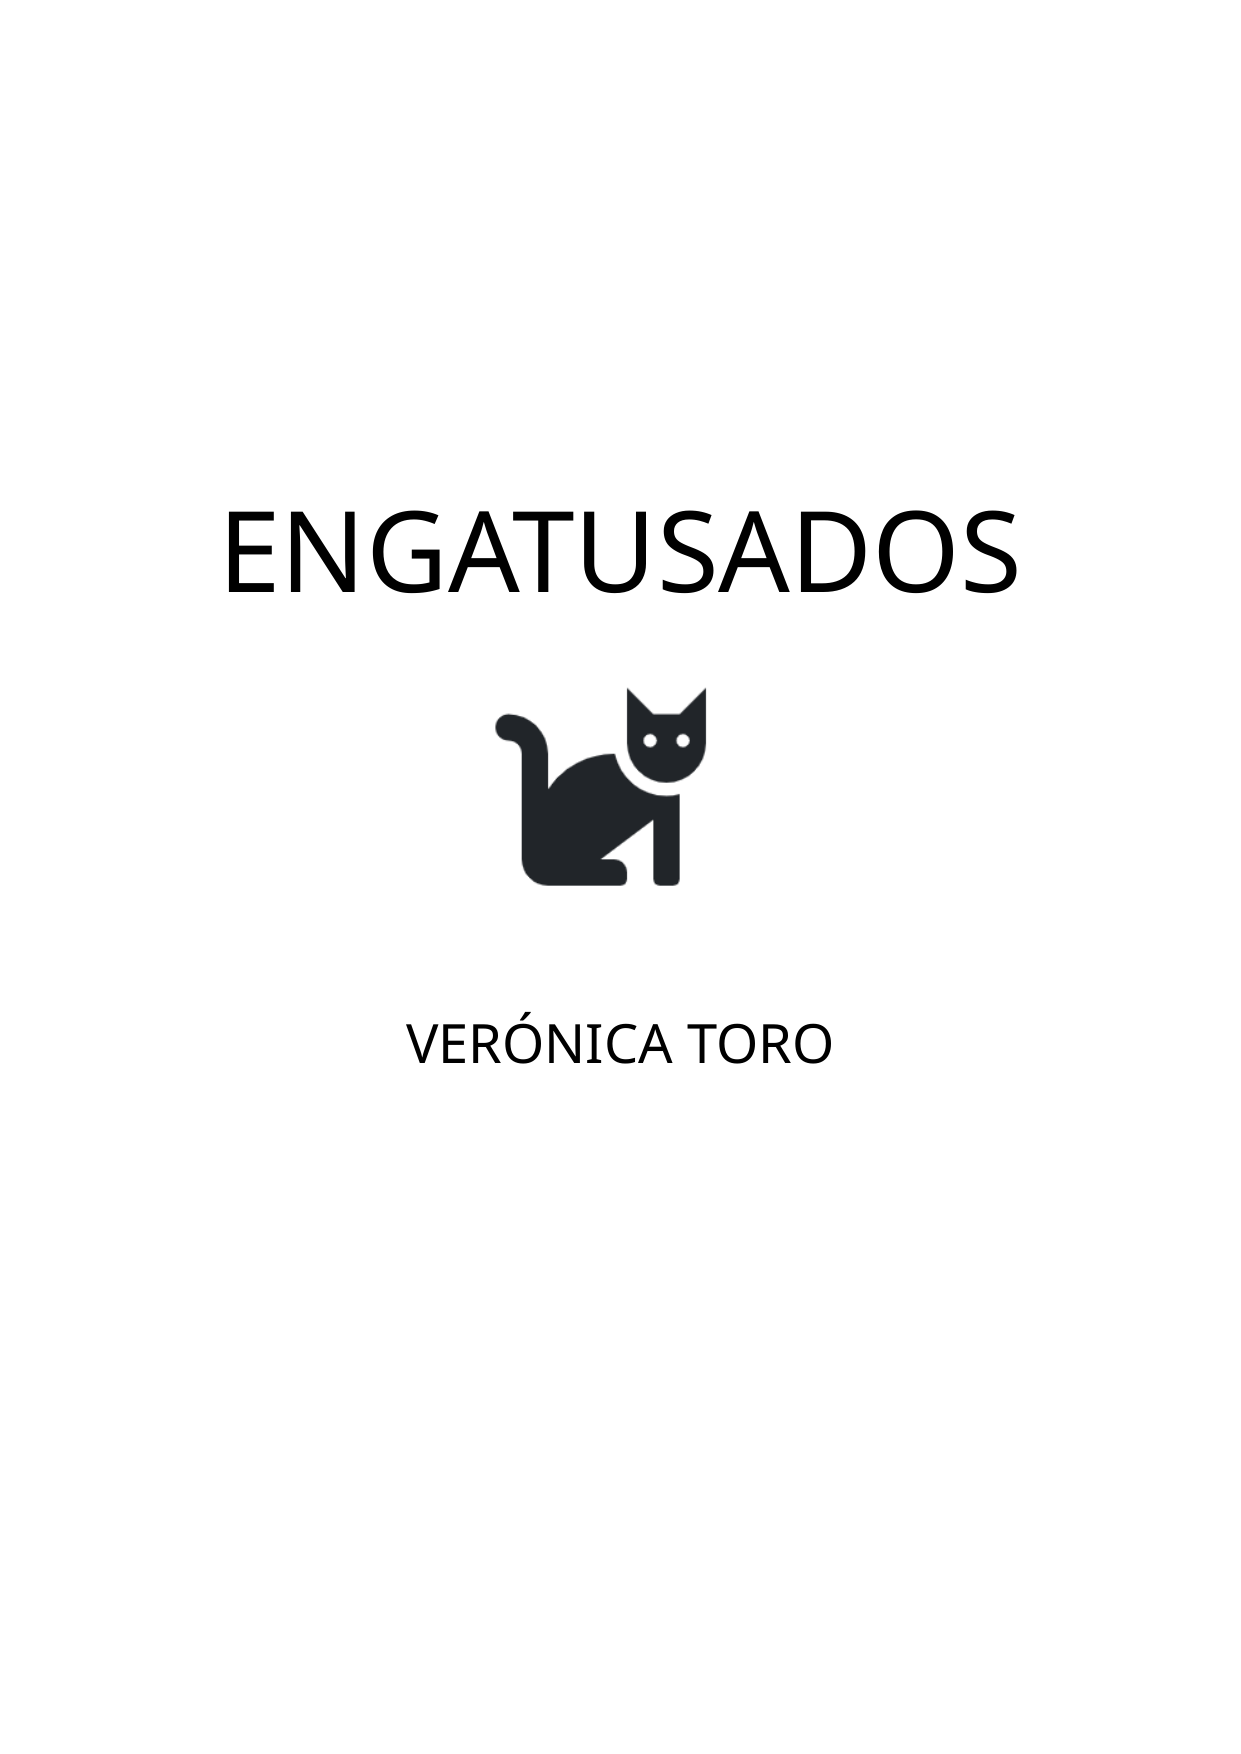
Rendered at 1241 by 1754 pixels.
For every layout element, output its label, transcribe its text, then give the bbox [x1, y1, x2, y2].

text VERÓNICA TORO [118, 1006, 1122, 1080]
picture [473, 667, 760, 921]
text ENGATUSADOS [118, 473, 1122, 626]
